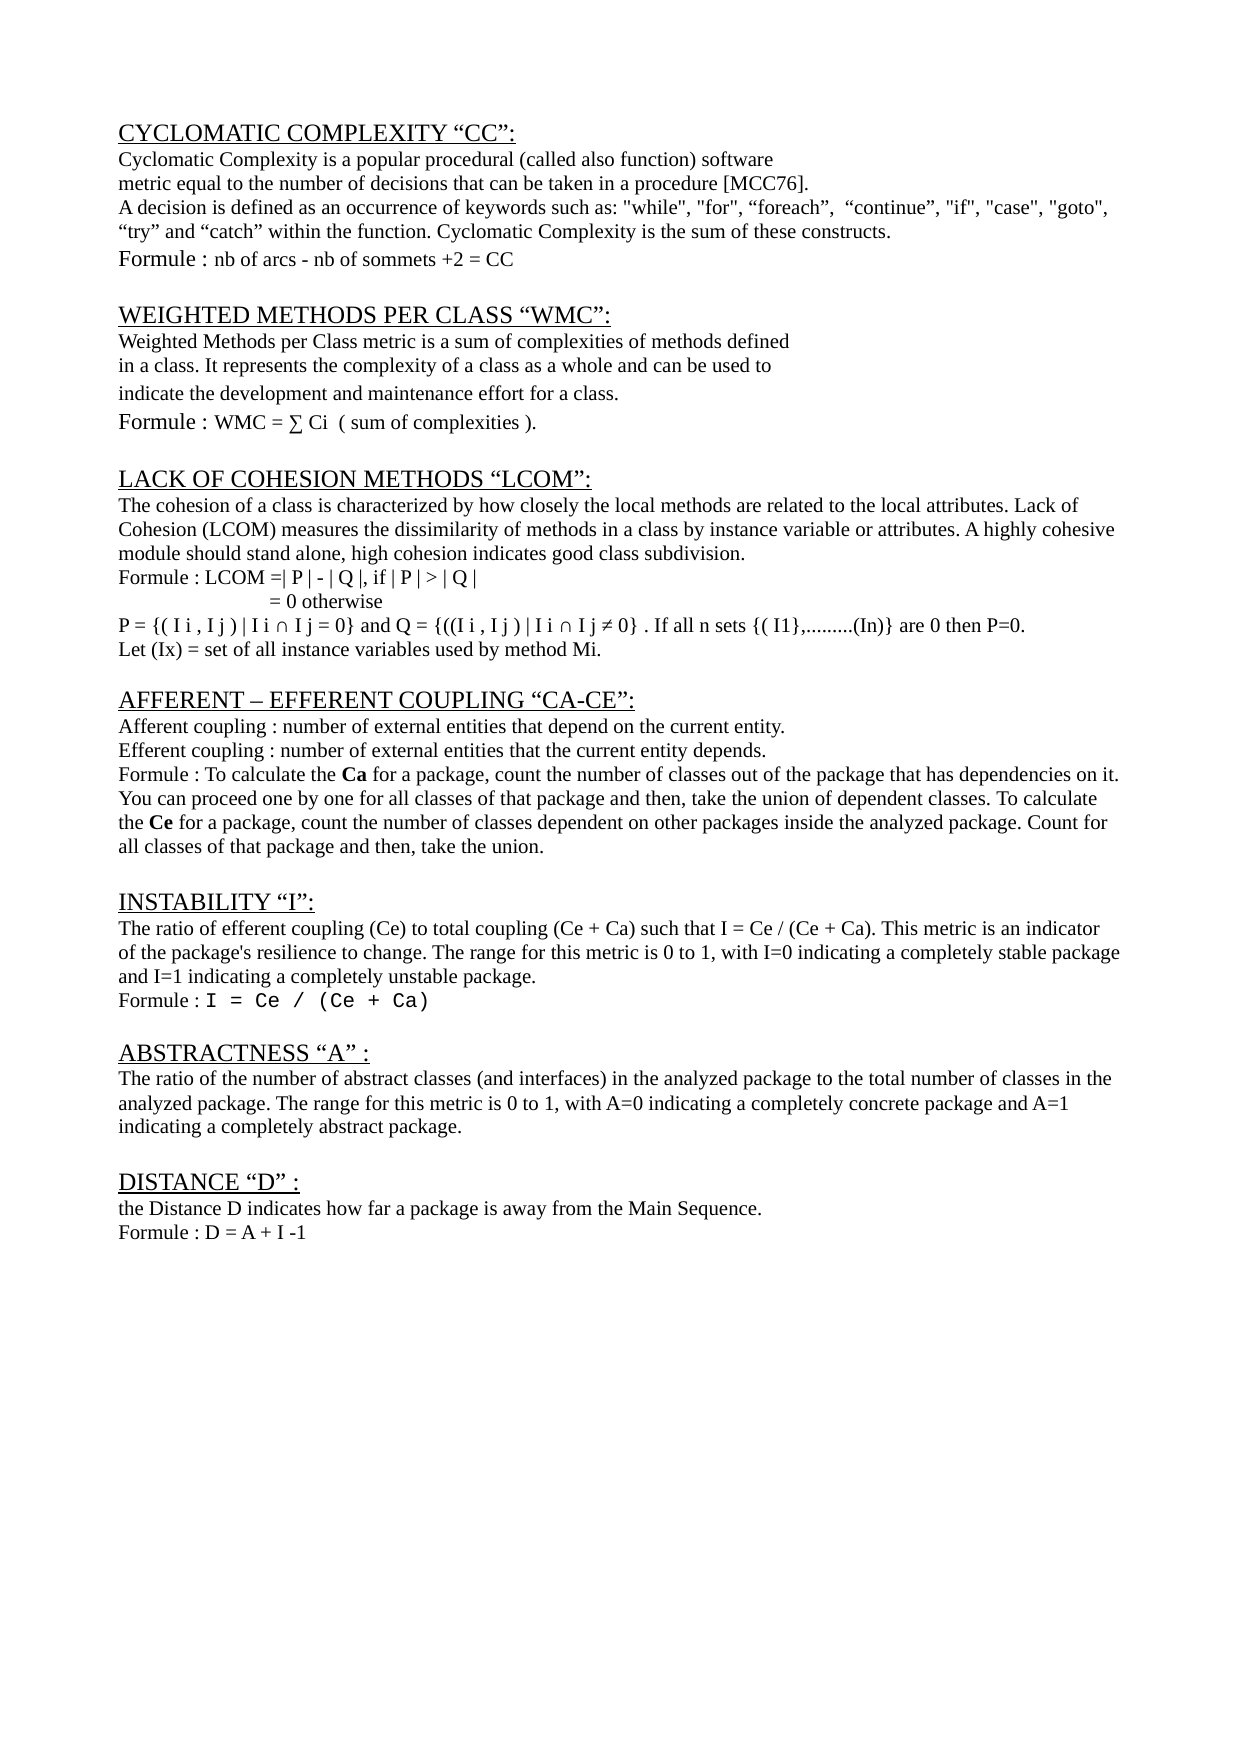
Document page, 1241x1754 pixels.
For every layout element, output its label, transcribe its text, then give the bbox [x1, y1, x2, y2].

text A decision is defined as an occurrence of keywords such as: "while", "for", “foreach”, “continue”, "if", "case", "goto", “try” and “catch” within the function. Cyclomatic Complexity is the sum of these constructs. [118, 195, 1122, 243]
text The ratio of the number of abstract classes (and interfaces) in the analyzed package to the total number of classes in the analyzed package. The range for this metric is 0 to 1, with A=0 indicating a completely concrete package and A=1 indicating a completely abstract package. [118, 1066, 1122, 1138]
text Efferent coupling : number of external entities that the current entity depends. [118, 738, 1122, 762]
text P = {( I i , I j ) | I i ∩ I j = 0} and Q = {((I i , I j ) | I i ∩ I j ≠ 0} . If all n sets {( I1},.........(In)} are 0 then P=0. [118, 613, 1122, 637]
text LACK OF COHESION METHODS “LCOM”: [118, 464, 1122, 492]
text CYCLOMATIC COMPLEXITY “CC”: [118, 118, 1122, 147]
text Formule : nb of arcs - nb of sommets +2 = CC [118, 243, 1122, 272]
text metric equal to the number of decisions that can be taken in a procedure [MCC76]. [118, 171, 1122, 195]
text Let (Ix) = set of all instance variables used by method Mi. [118, 637, 1122, 661]
text Formule : To calculate the Ca for a package, count the number of classes out of the package that has dependencies on it. You can proceed one by one for all classes of that package and then, take the union of dependent classes. To calculate the Ce for a package, count the number of classes dependent on other packages inside the analyzed package. Count for all classes of that package and then, take the union. [118, 762, 1122, 858]
text Formule : D = A + I -1 [118, 1220, 1122, 1244]
text The cohesion of a class is characterized by how closely the local methods are related to the local attributes. Lack of Cohesion (LCOM) measures the dissimilarity of methods in a class by instance variable or attributes. A highly cohesive module should stand alone, high cohesion indicates good class subdivision. [118, 492, 1122, 565]
text Cyclomatic Complexity is a popular procedural (called also function) software [118, 147, 1122, 171]
text indicate the development and maintenance effort for a class. [118, 377, 1122, 406]
text INSTABILITY “I”: [118, 887, 1122, 916]
text the Distance D indicates how far a package is away from the Main Sequence. [118, 1196, 1122, 1220]
text in a class. It represents the complexity of a class as a whole and can be used to [118, 353, 1122, 377]
text ABSTRACTNESS “A” : [118, 1038, 1122, 1066]
text WEIGHTED METHODS PER CLASS “WMC”: [118, 301, 1122, 329]
text = 0 otherwise [118, 589, 1122, 613]
text Formule : I = Ce / (Ce + Ca) [118, 988, 1122, 1013]
text Formule : LCOM =| P | - | Q |, if | P | > | Q | [118, 565, 1122, 589]
text AFFERENT – EFFERENT COUPLING “CA-CE”: [118, 685, 1122, 714]
text The ratio of efferent coupling (Ce) to total coupling (Ce + Ca) such that I = Ce / (Ce + Ca). This metric is an indicator of the package's resilience to change. The range for this metric is 0 to 1, with I=0 indicating a completely stable package and I=1 indicating a completely unstable package. [118, 916, 1122, 988]
text DISTANCE “D” : [118, 1167, 1122, 1196]
text Weighted Methods per Class metric is a sum of complexities of methods defined [118, 329, 1122, 353]
text Formule : WMC = ∑ Ci ( sum of complexities ). [118, 406, 1122, 435]
text Afferent coupling : number of external entities that depend on the current entity. [118, 714, 1122, 738]
